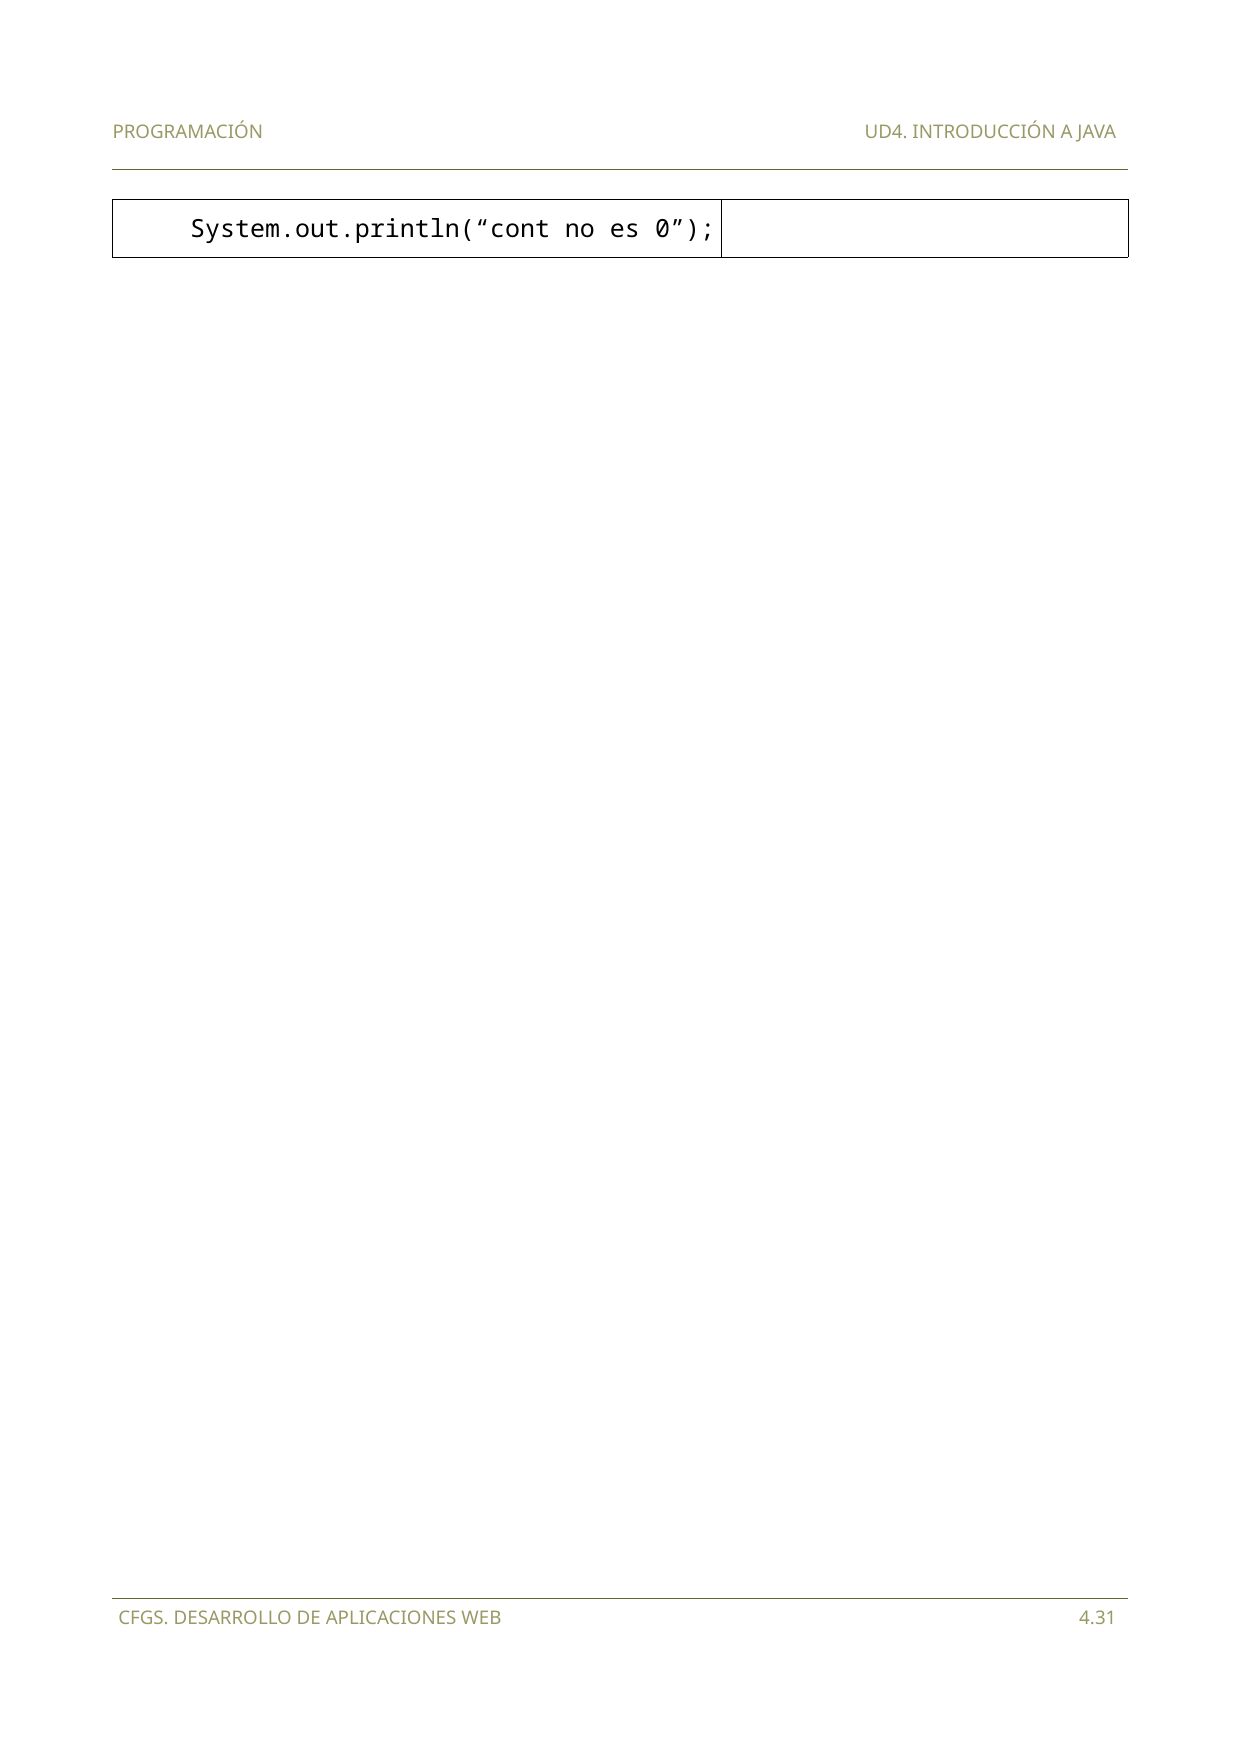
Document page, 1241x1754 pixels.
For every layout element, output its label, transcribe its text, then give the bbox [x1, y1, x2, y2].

table_cell [722, 200, 1128, 257]
table_cell System.out.println(“cont no es 0”); [113, 200, 721, 257]
